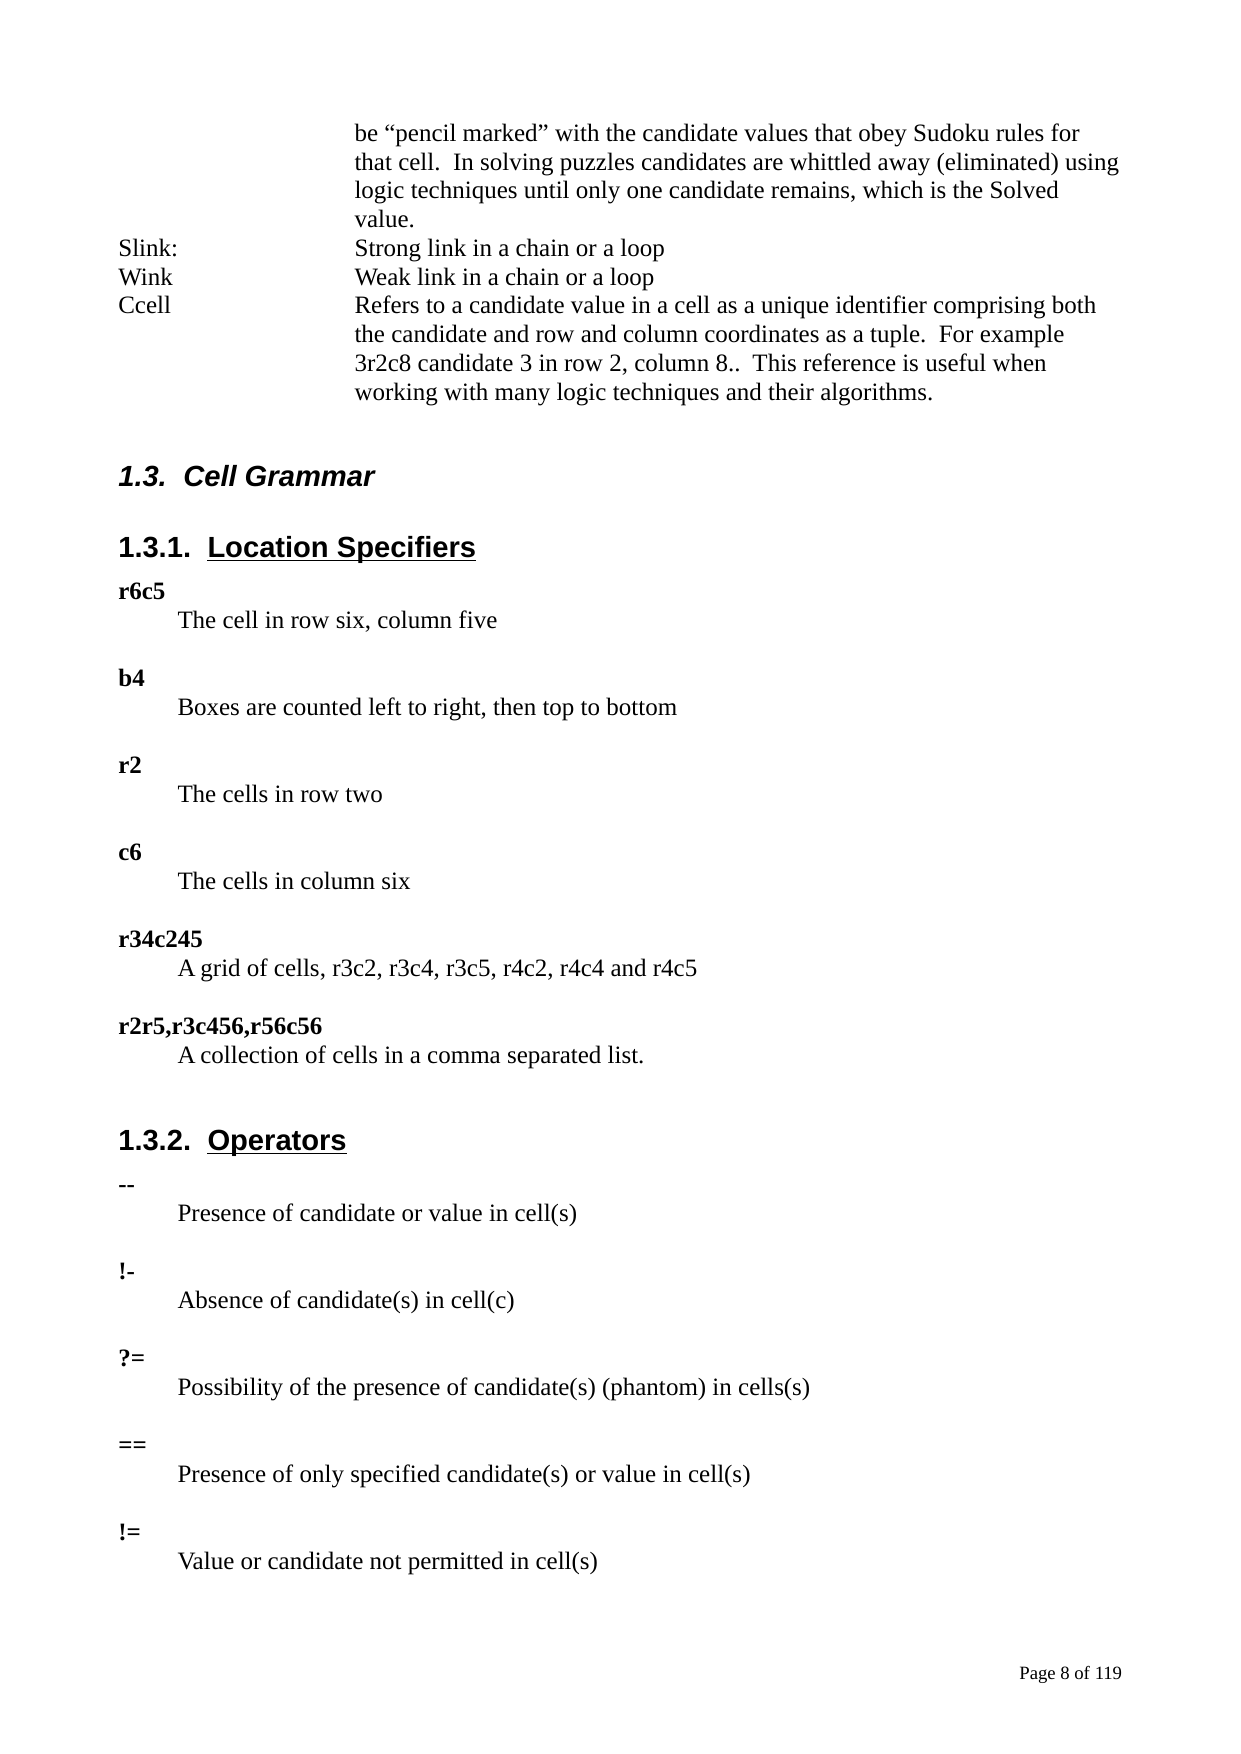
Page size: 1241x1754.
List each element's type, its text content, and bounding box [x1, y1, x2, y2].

subtitle == [118, 1430, 1122, 1459]
text Wink Weak link in a chain or a loop [118, 262, 1122, 291]
subtitle Location Specifiers [118, 530, 1122, 564]
text be “pencil marked” with the candidate values that obey Sudoku rules for that cell. In solving puzzles candidates are whittled away (eliminated) using logic techniques until only one candidate remains, which is the Solved value. [118, 118, 1122, 233]
subtitle Operators [118, 1123, 1122, 1157]
list The cell in row six, column five [177, 605, 1122, 634]
list Possibility of the presence of candidate(s) (phantom) in cells(s) [177, 1372, 1122, 1401]
list Presence of candidate or value in cell(s) [177, 1198, 1122, 1227]
list Absence of candidate(s) in cell(c) [177, 1285, 1122, 1314]
list The cells in column six [177, 866, 1122, 895]
list The cells in row two [177, 779, 1122, 808]
list A collection of cells in a comma separated list. [177, 1040, 1122, 1069]
subtitle ?= [118, 1343, 1122, 1372]
subtitle r2 [118, 750, 1122, 779]
text Ccell Refers to a candidate value in a cell as a unique identifier comprising both the candidate and row and column coordinates as a tuple. For example 3r2c8 candidate 3 in row 2, column 8.. This reference is useful when working with many logic techniques and their algorithms. [118, 291, 1122, 406]
text Slink: Strong link in a chain or a loop [118, 233, 1122, 262]
subtitle b4 [118, 663, 1122, 692]
subtitle c6 [118, 837, 1122, 866]
subtitle r2r5,r3c456,r56c56 [118, 1011, 1122, 1040]
subtitle != [118, 1517, 1122, 1546]
list Value or candidate not permitted in cell(s) [177, 1546, 1122, 1575]
list Boxes are counted left to right, then top to bottom [177, 692, 1122, 721]
list Presence of only specified candidate(s) or value in cell(s) [177, 1459, 1122, 1488]
subtitle -- [118, 1169, 1122, 1198]
subtitle r6c5 [118, 576, 1122, 605]
subtitle !- [118, 1256, 1122, 1285]
subtitle r34c245 [118, 924, 1122, 953]
subtitle Cell Grammar [118, 459, 1122, 493]
list A grid of cells, r3c2, r3c4, r3c5, r4c2, r4c4 and r4c5 [177, 953, 1122, 982]
